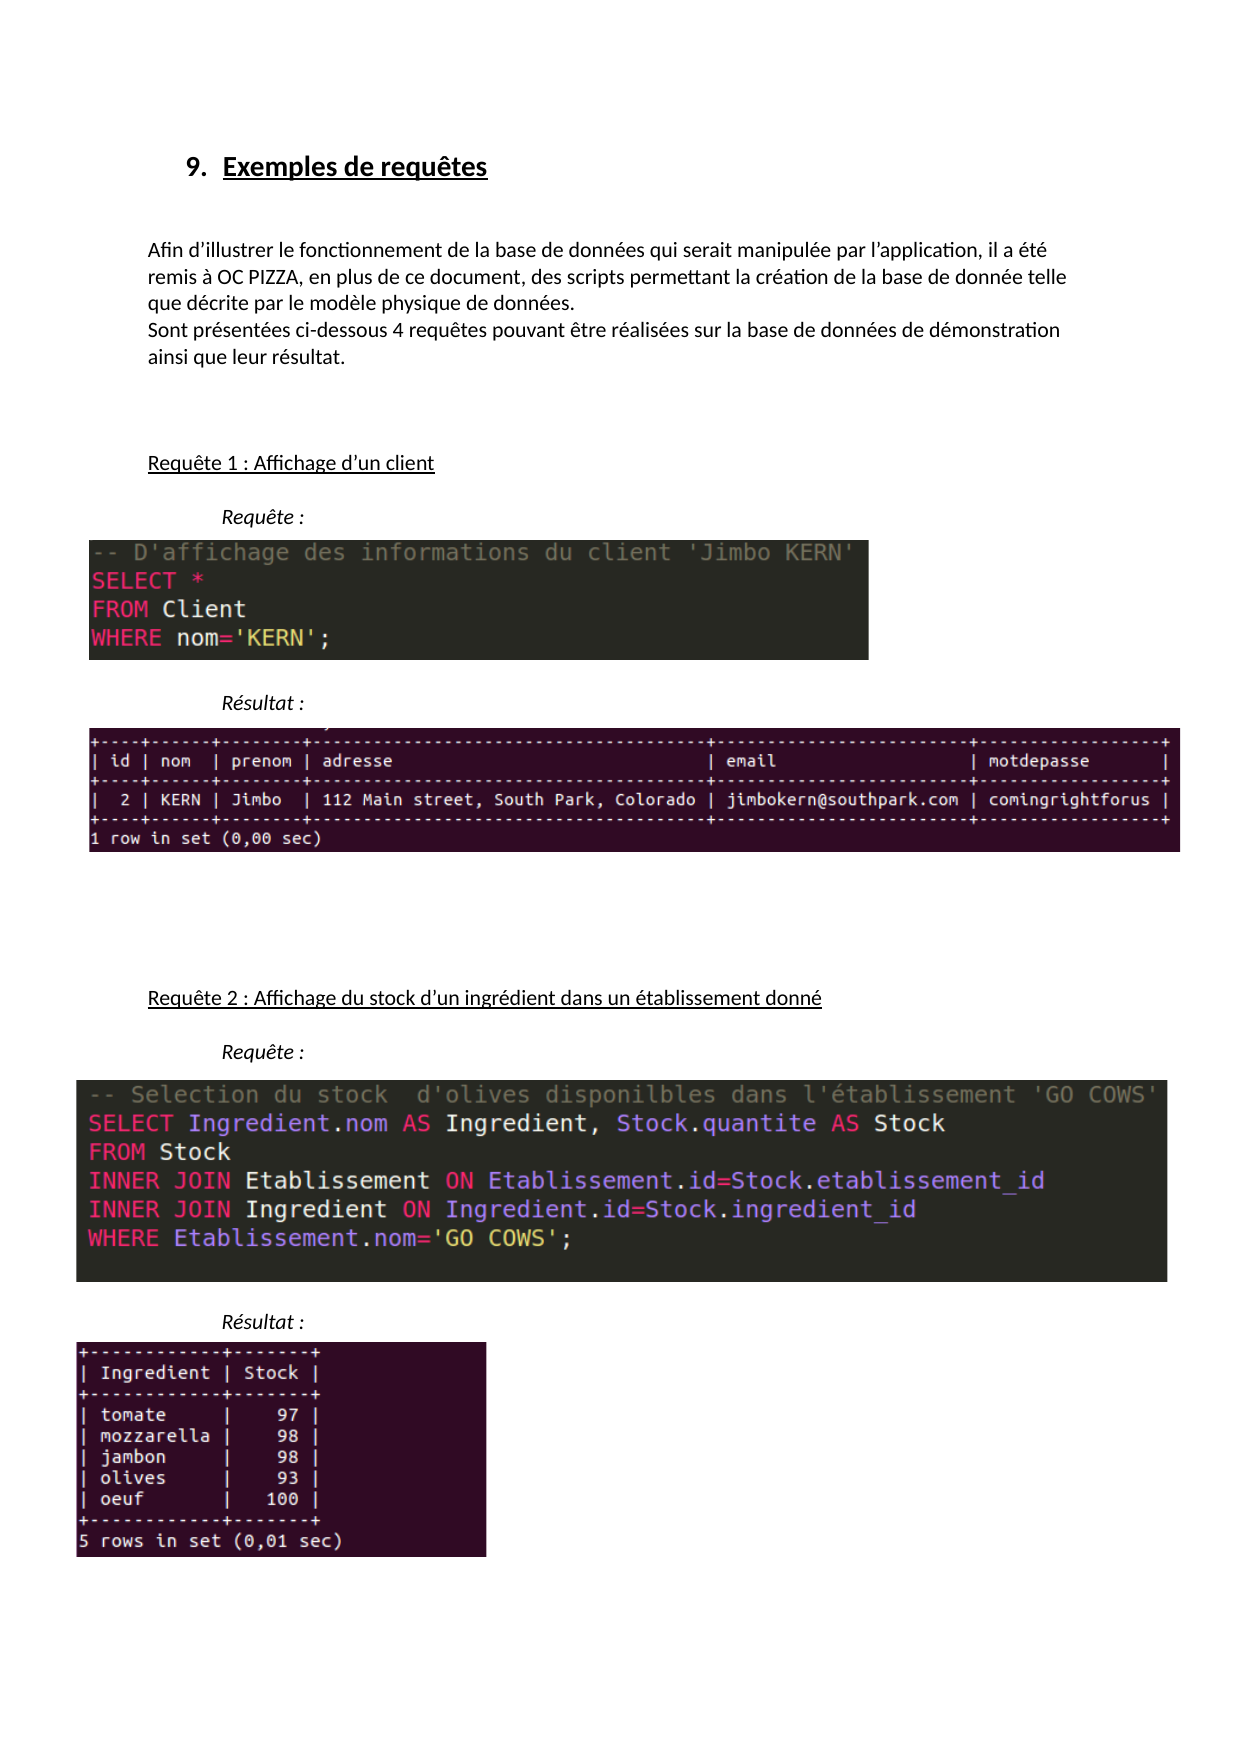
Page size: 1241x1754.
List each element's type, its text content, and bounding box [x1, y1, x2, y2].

picture [89, 728, 1181, 852]
text Requête : [148, 1038, 1093, 1064]
subtitle Exemples de requêtes [185, 148, 1093, 183]
text Requête 2 : Affichage du stock d’un ingrédient dans un établissement donné [148, 984, 1093, 1011]
picture [89, 540, 869, 660]
text Résultat : [148, 689, 1093, 716]
text Sont présentées ci-dessous 4 requêtes pouvant être réalisées sur la base de données de démonstration ainsi que leur résultat. [148, 316, 1093, 369]
text Requête : [148, 503, 1093, 529]
picture [76, 1342, 487, 1557]
text Afin d’illustrer le fonctionnement de la base de données qui serait manipulée par l’application, il a été remis à OC PIZZA, en plus de ce document, des scripts permettant la création de la base de donnée telle que décrite par le modèle physique de données. [148, 236, 1093, 316]
text Résultat : [148, 1308, 1093, 1335]
text Requête 1 : Affichage d’un client [148, 449, 1093, 476]
picture [76, 1080, 1168, 1282]
